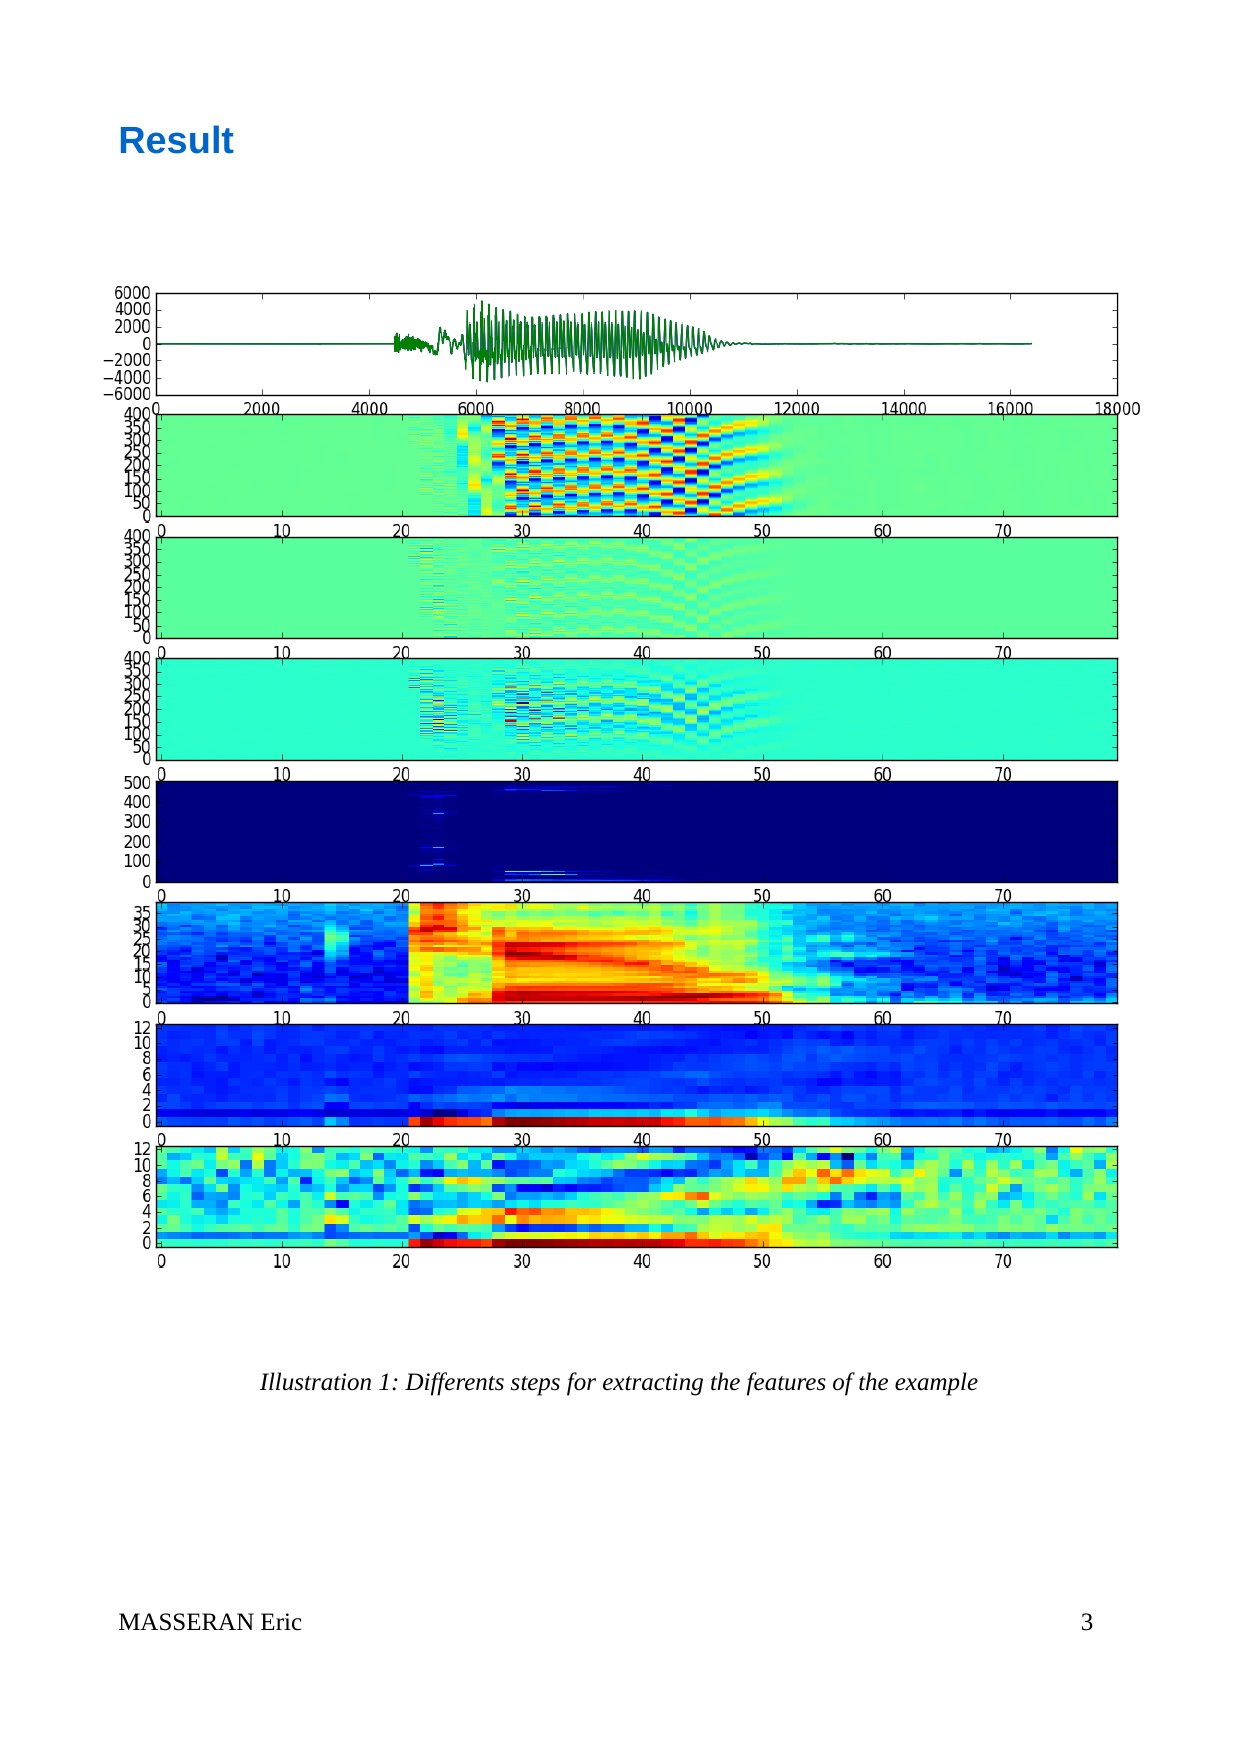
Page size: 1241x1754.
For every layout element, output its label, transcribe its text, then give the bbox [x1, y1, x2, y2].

text Illustration 1: Differents steps for extracting the features of the example [0, 1367, 1240, 1396]
picture [0, 175, 1241, 1367]
subtitle Result [118, 118, 1122, 162]
subtitle [0, 163, 1240, 175]
